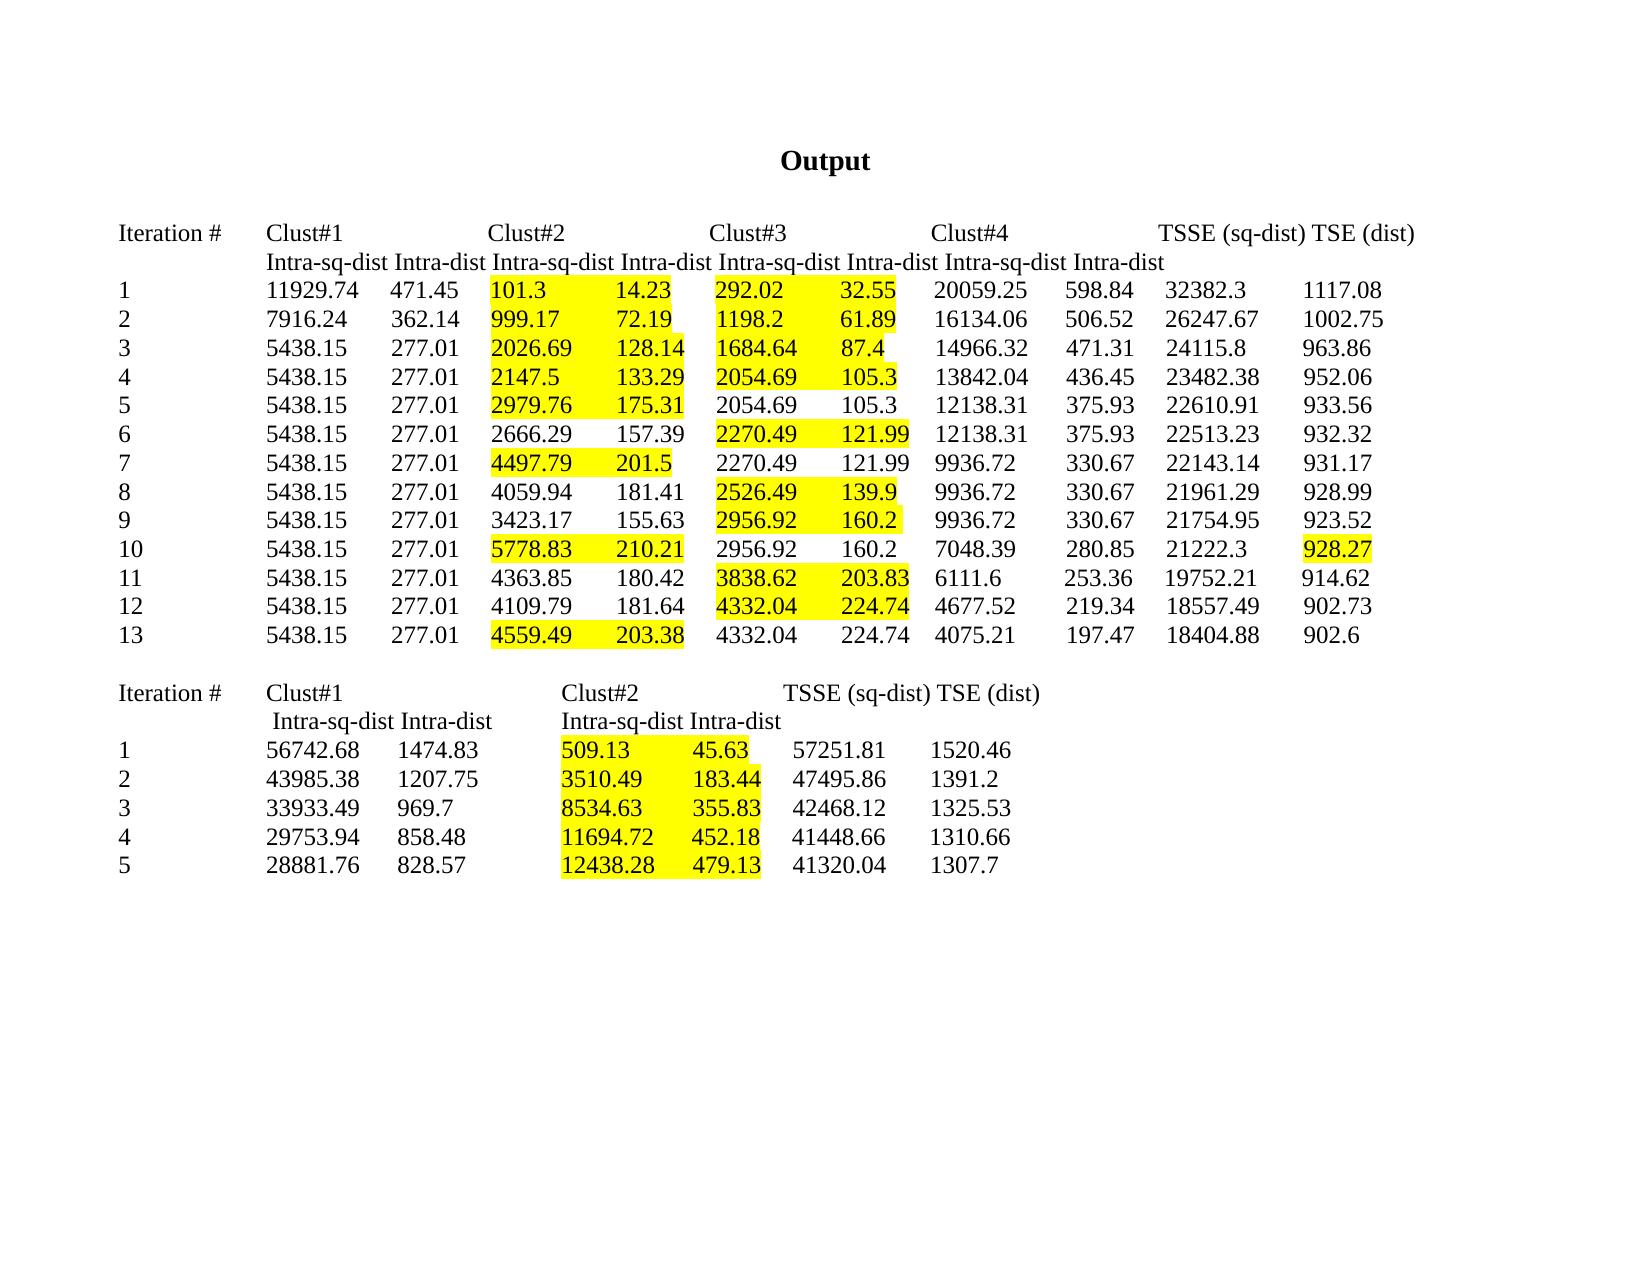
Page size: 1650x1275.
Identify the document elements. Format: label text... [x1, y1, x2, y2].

text Iteration # Clust#1 Clust#2 TSSE (sq-dist) TSE (dist) [118, 678, 1532, 707]
text 4 5438.15 277.01 2147.5 133.29 2054.69 105.3 13842.04 436.45 23482.38 952.06 [118, 362, 1532, 390]
text 12 5438.15 277.01 4109.79 181.64 4332.04 224.74 4677.52 219.34 18557.49 902.73 [118, 592, 1532, 620]
text 6 5438.15 277.01 2666.29 157.39 2270.49 121.99 12138.31 375.93 22513.23 932.32 [118, 419, 1532, 448]
text 1 56742.68 1474.83 509.13 45.63 57251.81 1520.46 [118, 735, 1532, 764]
subtitle Output [118, 143, 1532, 177]
text 3 5438.15 277.01 2026.69 128.14 1684.64 87.4 14966.32 471.31 24115.8 963.86 [118, 333, 1532, 362]
text 2 7916.24 362.14 999.17 72.19 1198.2 61.89 16134.06 506.52 26247.67 1002.75 [118, 304, 1532, 333]
text 9 5438.15 277.01 3423.17 155.63 2956.92 160.2 9936.72 330.67 21754.95 923.52 [118, 505, 1532, 534]
text 2 43985.38 1207.75 3510.49 183.44 47495.86 1391.2 [118, 764, 1532, 793]
text 1 11929.74 471.45 101.3 14.23 292.02 32.55 20059.25 598.84 32382.3 1117.08 [118, 275, 1532, 304]
text 11 5438.15 277.01 4363.85 180.42 3838.62 203.83 6111.6 253.36 19752.21 914.62 [118, 563, 1532, 592]
text 13 5438.15 277.01 4559.49 203.38 4332.04 224.74 4075.21 197.47 18404.88 902.6 [118, 620, 1532, 649]
text 7 5438.15 277.01 4497.79 201.5 2270.49 121.99 9936.72 330.67 22143.14 931.17 [118, 448, 1532, 477]
text 8 5438.15 277.01 4059.94 181.41 2526.49 139.9 9936.72 330.67 21961.29 928.99 [118, 477, 1532, 505]
text 3 33933.49 969.7 8534.63 355.83 42468.12 1325.53 [118, 793, 1532, 822]
text Intra-sq-dist Intra-dist Intra-sq-dist Intra-dist Intra-sq-dist Intra-dist Intra-sq-dist Intra-dist [118, 247, 1532, 275]
text Iteration # Clust#1 Clust#2 Clust#3 Clust#4 TSSE (sq-dist) TSE (dist) [118, 218, 1532, 247]
text 5 5438.15 277.01 2979.76 175.31 2054.69 105.3 12138.31 375.93 22610.91 933.56 [118, 390, 1532, 419]
text 4 29753.94 858.48 11694.72 452.18 41448.66 1310.66 [118, 822, 1532, 850]
text Intra-sq-dist Intra-dist Intra-sq-dist Intra-dist [118, 707, 1532, 735]
text 10 5438.15 277.01 5778.83 210.21 2956.92 160.2 7048.39 280.85 21222.3 928.27 [118, 534, 1532, 563]
text 5 28881.76 828.57 12438.28 479.13 41320.04 1307.7 [118, 850, 1532, 879]
